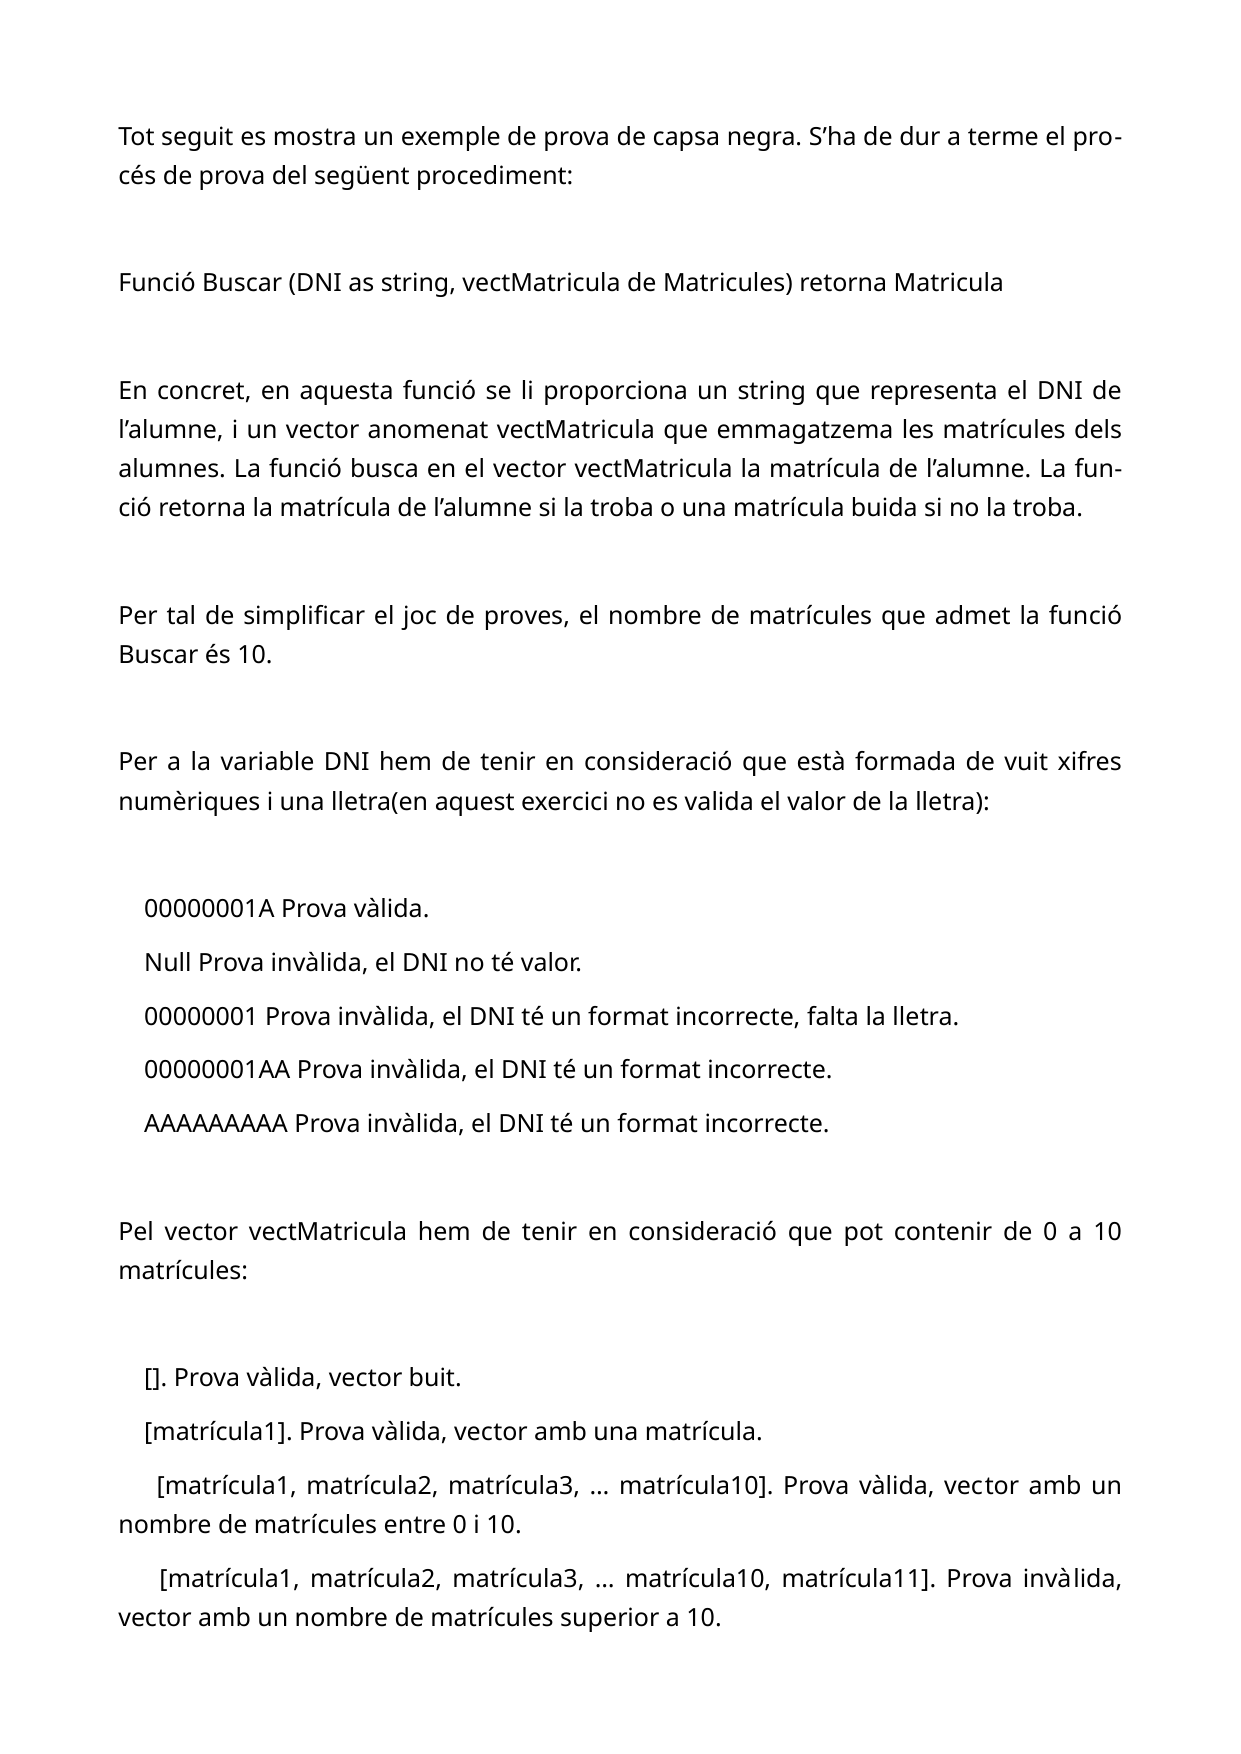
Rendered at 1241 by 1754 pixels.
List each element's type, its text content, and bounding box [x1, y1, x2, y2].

text [matrícula1, matrícula2, matrícula3, … matrícula10, matrícula11]. Prova invà­lida, vec­tor amb un nom­bre de matrí­cu­les supe­rior a 10. [118, 1560, 1122, 1633]
text En con­cret, en aquesta fun­ció se li pro­por­ci­ona un string que repre­senta el DNI de l’alumne, i un vec­tor ano­me­nat vectMatricula que emma­gat­zema les matrí­cu­les dels alum­nes. La fun­ció busca en el vec­tor vectMatricula la matrí­cula de l’alumne. La fun­ció retorna la matrí­cula de l’alumne si la troba o una matrí­cula buida si no la troba. [118, 372, 1122, 524]
text 00000001AA Prova invà­lida, el DNI té un for­mat incor­recte. [118, 1052, 1122, 1086]
text Pel vec­tor vectMatricula hem de tenir en con­si­de­ra­ció que pot con­te­nir de 0 a 10 matrícu­les: [118, 1213, 1122, 1286]
text Per tal de sim­pli­fi­car el joc de pro­ves, el nom­bre de matrí­cu­les que admet la fun­ció Bus­car és 10. [118, 597, 1122, 671]
text [matrícula1, matrícula2, matrícula3, … matrícula10]. Prova vàlida, vec­tor amb un nom­bre de matrí­cu­les entre 0 i 10. [118, 1467, 1122, 1541]
text 00000001A Prova vàlida. [118, 891, 1122, 925]
text Null Prova invà­lida, el DNI no té valor. [118, 944, 1122, 978]
text [matrícula1]. Prova vàlida, vec­tor amb una matrí­cula. [118, 1413, 1122, 1448]
text Tot seguit es mos­tra un exem­ple de prova de capsa negra. S’ha de dur a terme el pro­cés de prova del següent pro­ce­di­ment: [118, 118, 1122, 191]
text []. Prova vàlida, vec­tor buit. [118, 1360, 1122, 1394]
text Per a la vari­a­ble DNI hem de tenir en con­si­de­ra­ció que està for­mada de vuit xifres numè­ri­ques i una lle­tra(en aquest exer­cici no es valida el valor de la lle­tra): [118, 744, 1122, 817]
text 00000001 Prova invà­lida, el DNI té un for­mat incor­recte, falta la lle­tra. [118, 998, 1122, 1032]
text Funció Buscar (DNI as string, vectMatricula de Matricules) retorna Matricula [118, 265, 1122, 299]
text AAA­A­A­A­AAA Prova invà­lida, el DNI té un for­mat incor­recte. [118, 1106, 1122, 1140]
